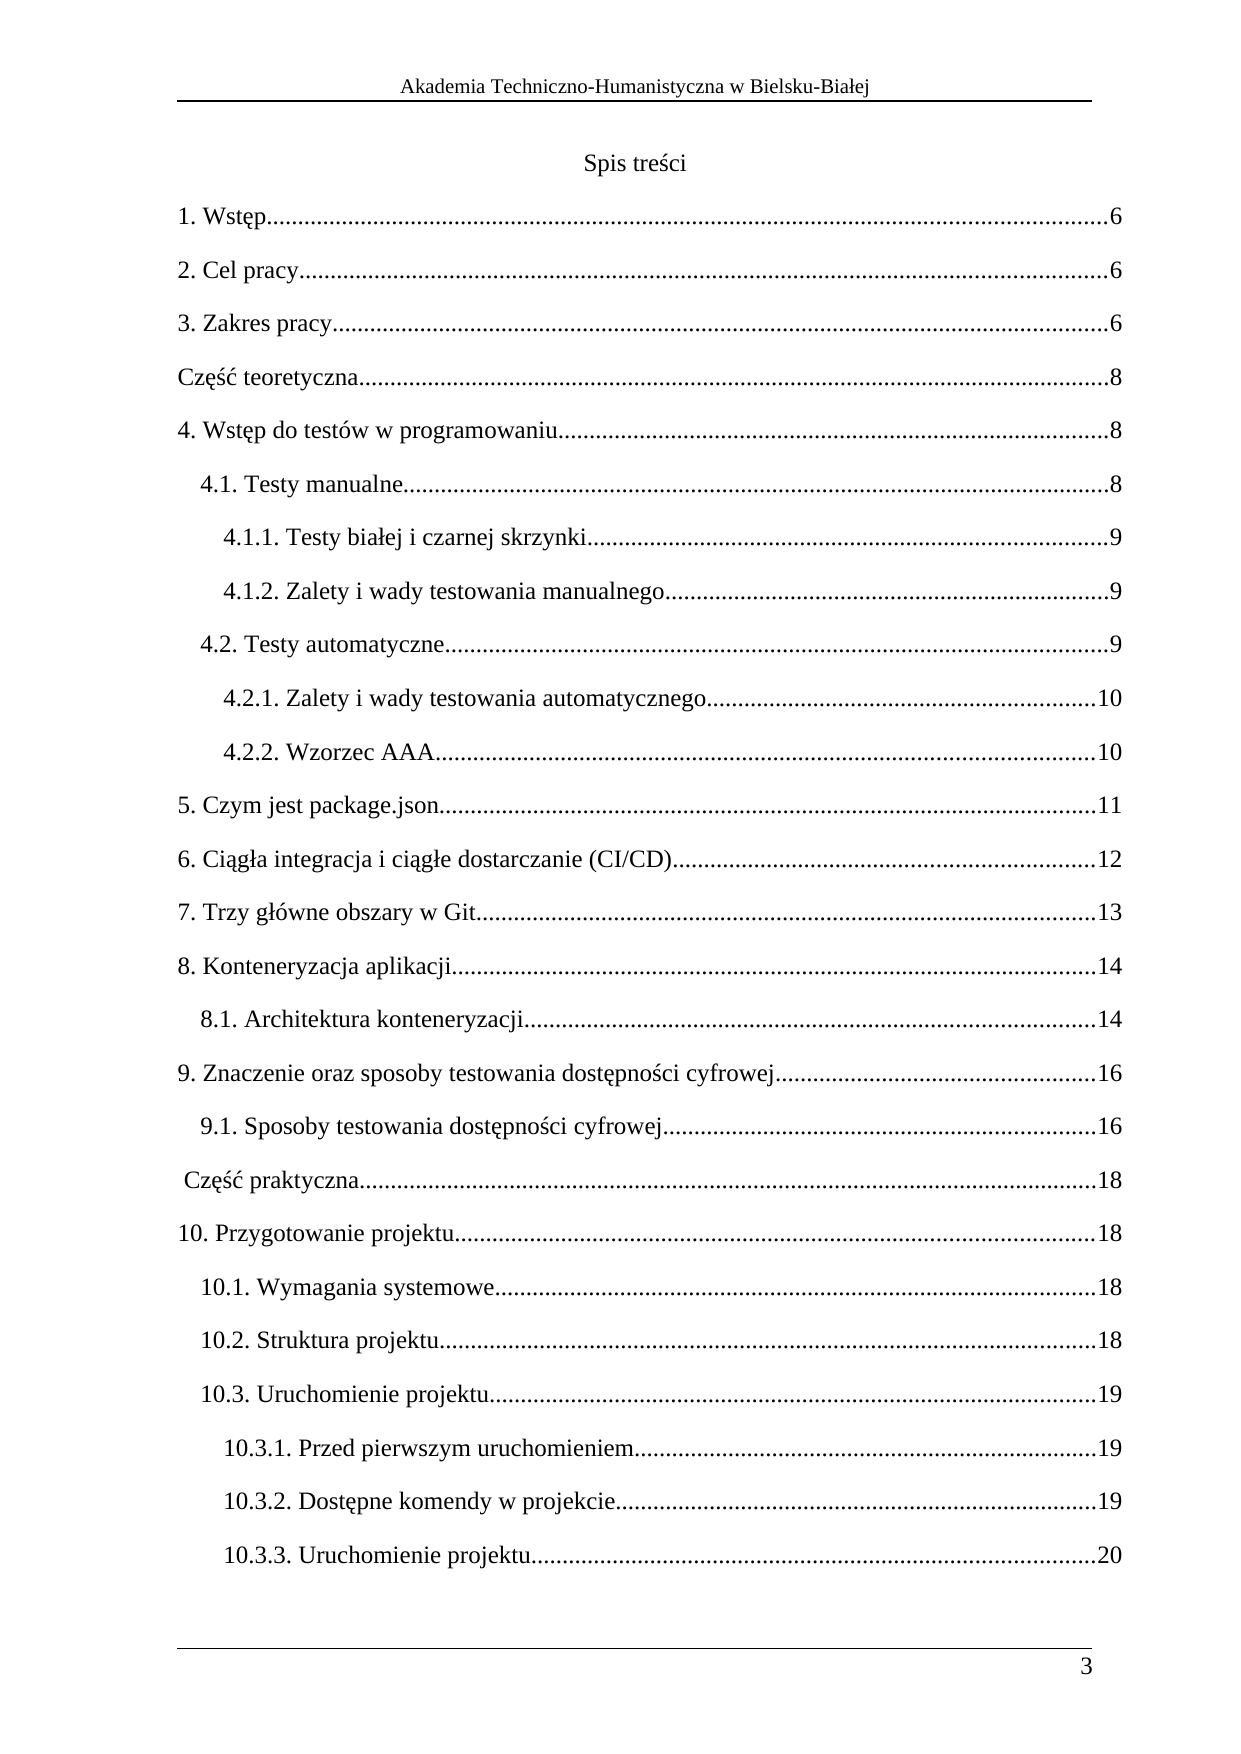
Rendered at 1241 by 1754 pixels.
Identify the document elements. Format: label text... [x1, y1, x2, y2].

text 8. Konteneryzacja aplikacji 14 [177, 951, 1092, 979]
text 6. Ciągła integracja i ciągłe dostarczanie (CI/CD) 12 [177, 844, 1092, 872]
text 1. Wstęp 6 [177, 201, 1092, 230]
text 2. Cel pracy 6 [177, 255, 1092, 283]
text 4.2.2. Wzorzec AAA 10 [223, 737, 1092, 765]
text 4. Wstęp do testów w programowaniu 8 [177, 415, 1092, 444]
text 5. Czym jest package.json 11 [177, 790, 1092, 819]
text Spis treści [177, 148, 1092, 176]
text 10.3.3. Uruchomienie projektu 20 [223, 1540, 1092, 1568]
text 3. Zakres pracy 6 [177, 308, 1092, 337]
text 4.2.1. Zalety i wady testowania automatycznego 10 [223, 683, 1092, 712]
text 4.1.1. Testy białej i czarnej skrzynki 9 [223, 522, 1092, 551]
text 4.2. Testy automatyczne 9 [200, 629, 1092, 658]
text 10. Przygotowanie projektu 18 [177, 1218, 1092, 1247]
text 10.1. Wymagania systemowe 18 [200, 1272, 1092, 1301]
text 9. Znaczenie oraz sposoby testowania dostępności cyfrowej 16 [177, 1058, 1092, 1087]
text Część teoretyczna 8 [177, 362, 1092, 391]
text 7. Trzy główne obszary w Git 13 [177, 897, 1092, 926]
text 9.1. Sposoby testowania dostępności cyfrowej 16 [200, 1111, 1092, 1140]
text 4.1. Testy manualne 8 [200, 469, 1092, 498]
text 10.3.2. Dostępne komendy w projekcie 19 [223, 1486, 1092, 1515]
text 10.2. Struktura projektu 18 [200, 1326, 1092, 1354]
text 4.1.2. Zalety i wady testowania manualnego 9 [223, 576, 1092, 605]
text 8.1. Architektura konteneryzacji 14 [200, 1004, 1092, 1033]
text 10.3. Uruchomienie projektu 19 [200, 1379, 1092, 1408]
text 10.3.1. Przed pierwszym uruchomieniem 19 [223, 1433, 1092, 1461]
text Część praktyczna 18 [177, 1165, 1092, 1194]
